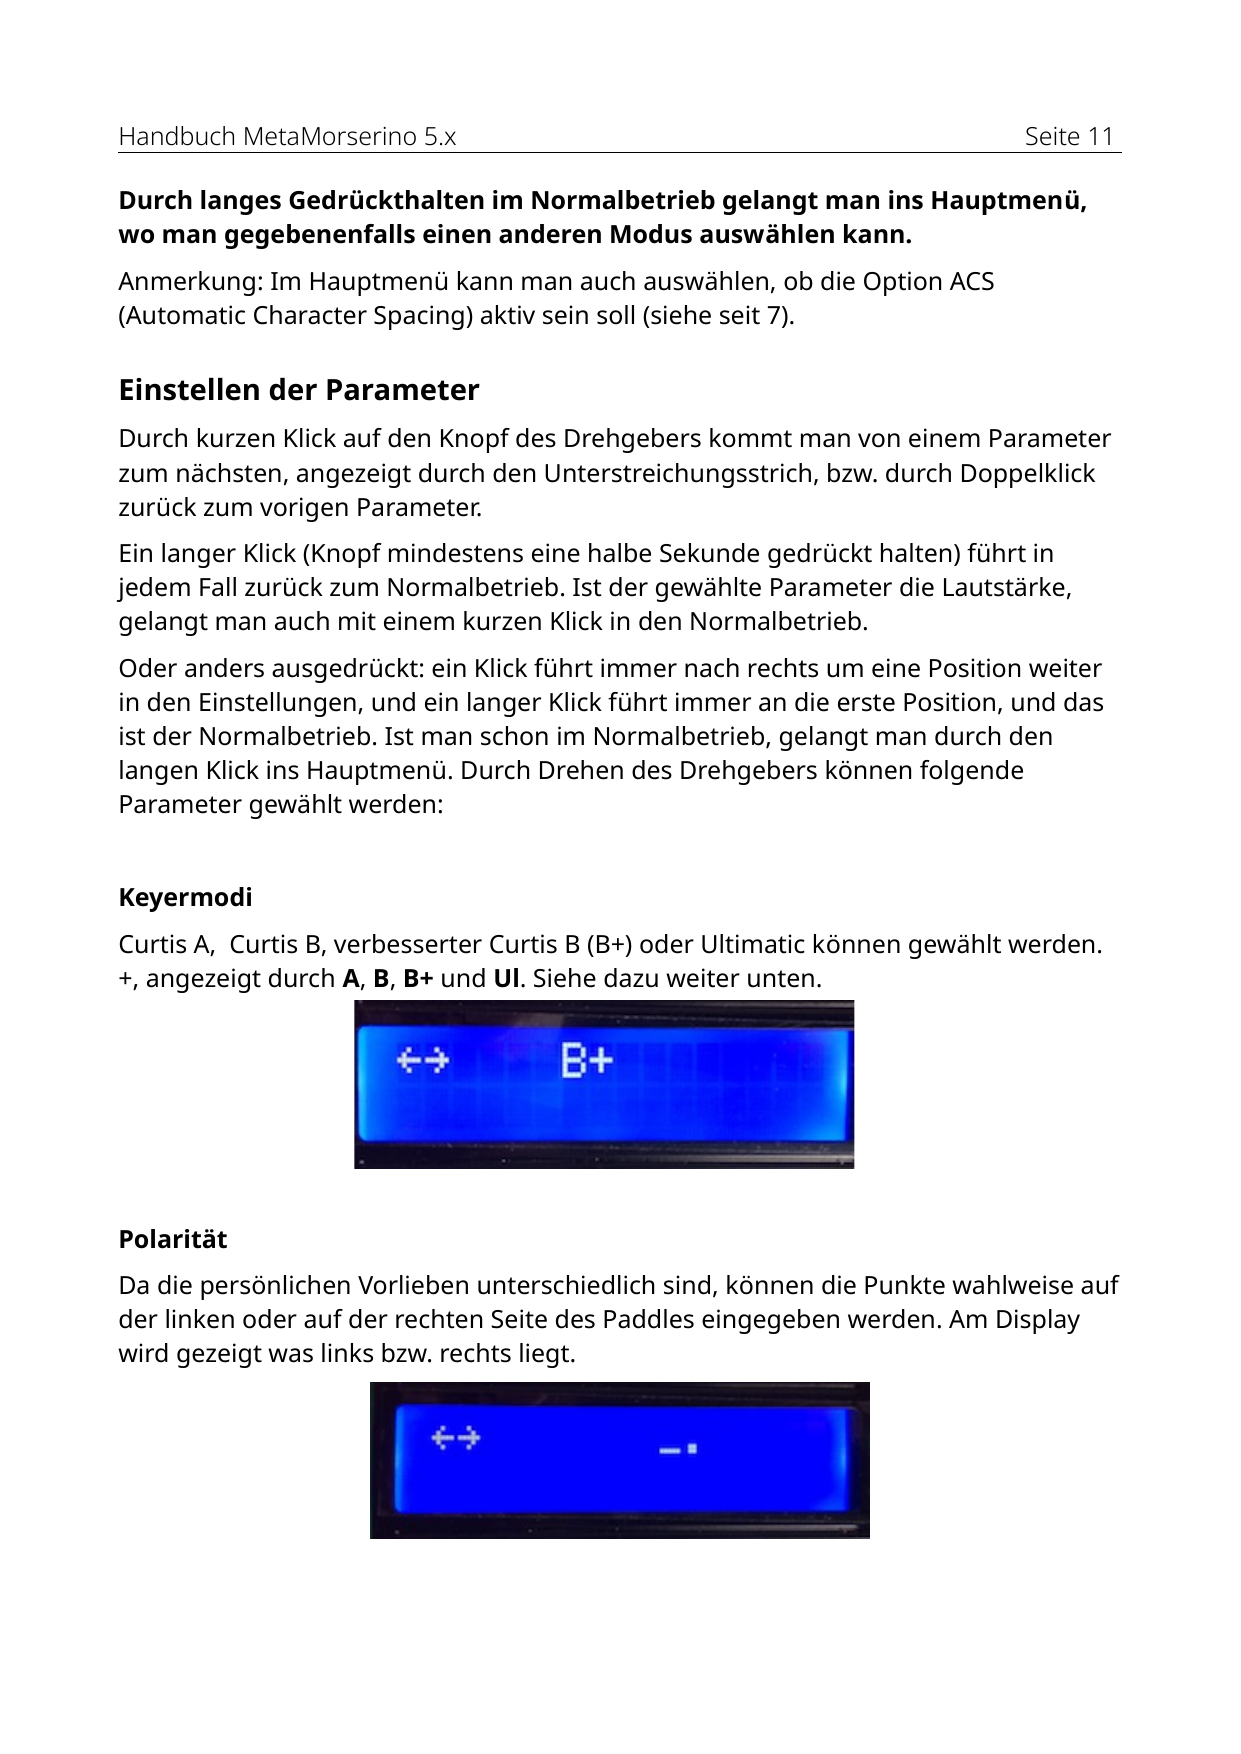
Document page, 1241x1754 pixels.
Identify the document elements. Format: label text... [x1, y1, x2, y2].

text Keyermodi [118, 880, 1122, 914]
text Anmerkung: Im Hauptmenü kann man auch auswählen, ob die Option ACS (Automatic Character Spacing) aktiv sein soll (siehe seit 7). [118, 263, 1122, 331]
subtitle Einstellen der Parameter [118, 369, 1122, 409]
text Durch kurzen Klick auf den Knopf des Drehgebers kommt man von einem Parameter zum nächsten, angezeigt durch den Unterstreichungsstrich, bzw. durch Doppelklick zurück zum vorigen Parameter. [118, 421, 1122, 523]
text Oder anders ausgedrückt: ein Klick führt immer nach rechts um eine Position weiter in den Einstellungen, und ein langer Klick führt immer an die erste Position, und das ist der Normalbetrieb. Ist man schon im Normalbetrieb, gelangt man durch den langen Klick ins Hauptmenü. Durch Drehen des Drehgebers können folgende Parameter gewählt werden: [118, 651, 1122, 821]
text Durch langes Gedrückthalten im Normalbetrieb gelangt man ins Hauptmenü, wo man gegebenenfalls einen anderen Modus auswählen kann. [118, 183, 1122, 251]
picture [370, 1382, 870, 1539]
text Da die persönlichen Vorlieben unterschiedlich sind, können die Punkte wahlweise auf der linken oder auf der rechten Seite des Paddles eingegeben werden. Am Display wird gezeigt was links bzw. rechts liegt. [118, 1268, 1122, 1370]
text Polarität [118, 1221, 1122, 1255]
text Ein langer Klick (Knopf mindestens eine halbe Sekunde gedrückt halten) führt in jedem Fall zurück zum Normalbetrieb. Ist der gewählte Parameter die Lautstärke, gelangt man auch mit einem kurzen Klick in den Normalbetrieb. [118, 536, 1122, 638]
text Curtis A, Curtis B, verbesserter Curtis B (B+) oder Ultimatic können gewählt werden.+, angezeigt durch A, B, B+ und Ul. Siehe dazu weiter unten. [118, 926, 1122, 994]
picture [354, 1000, 855, 1169]
